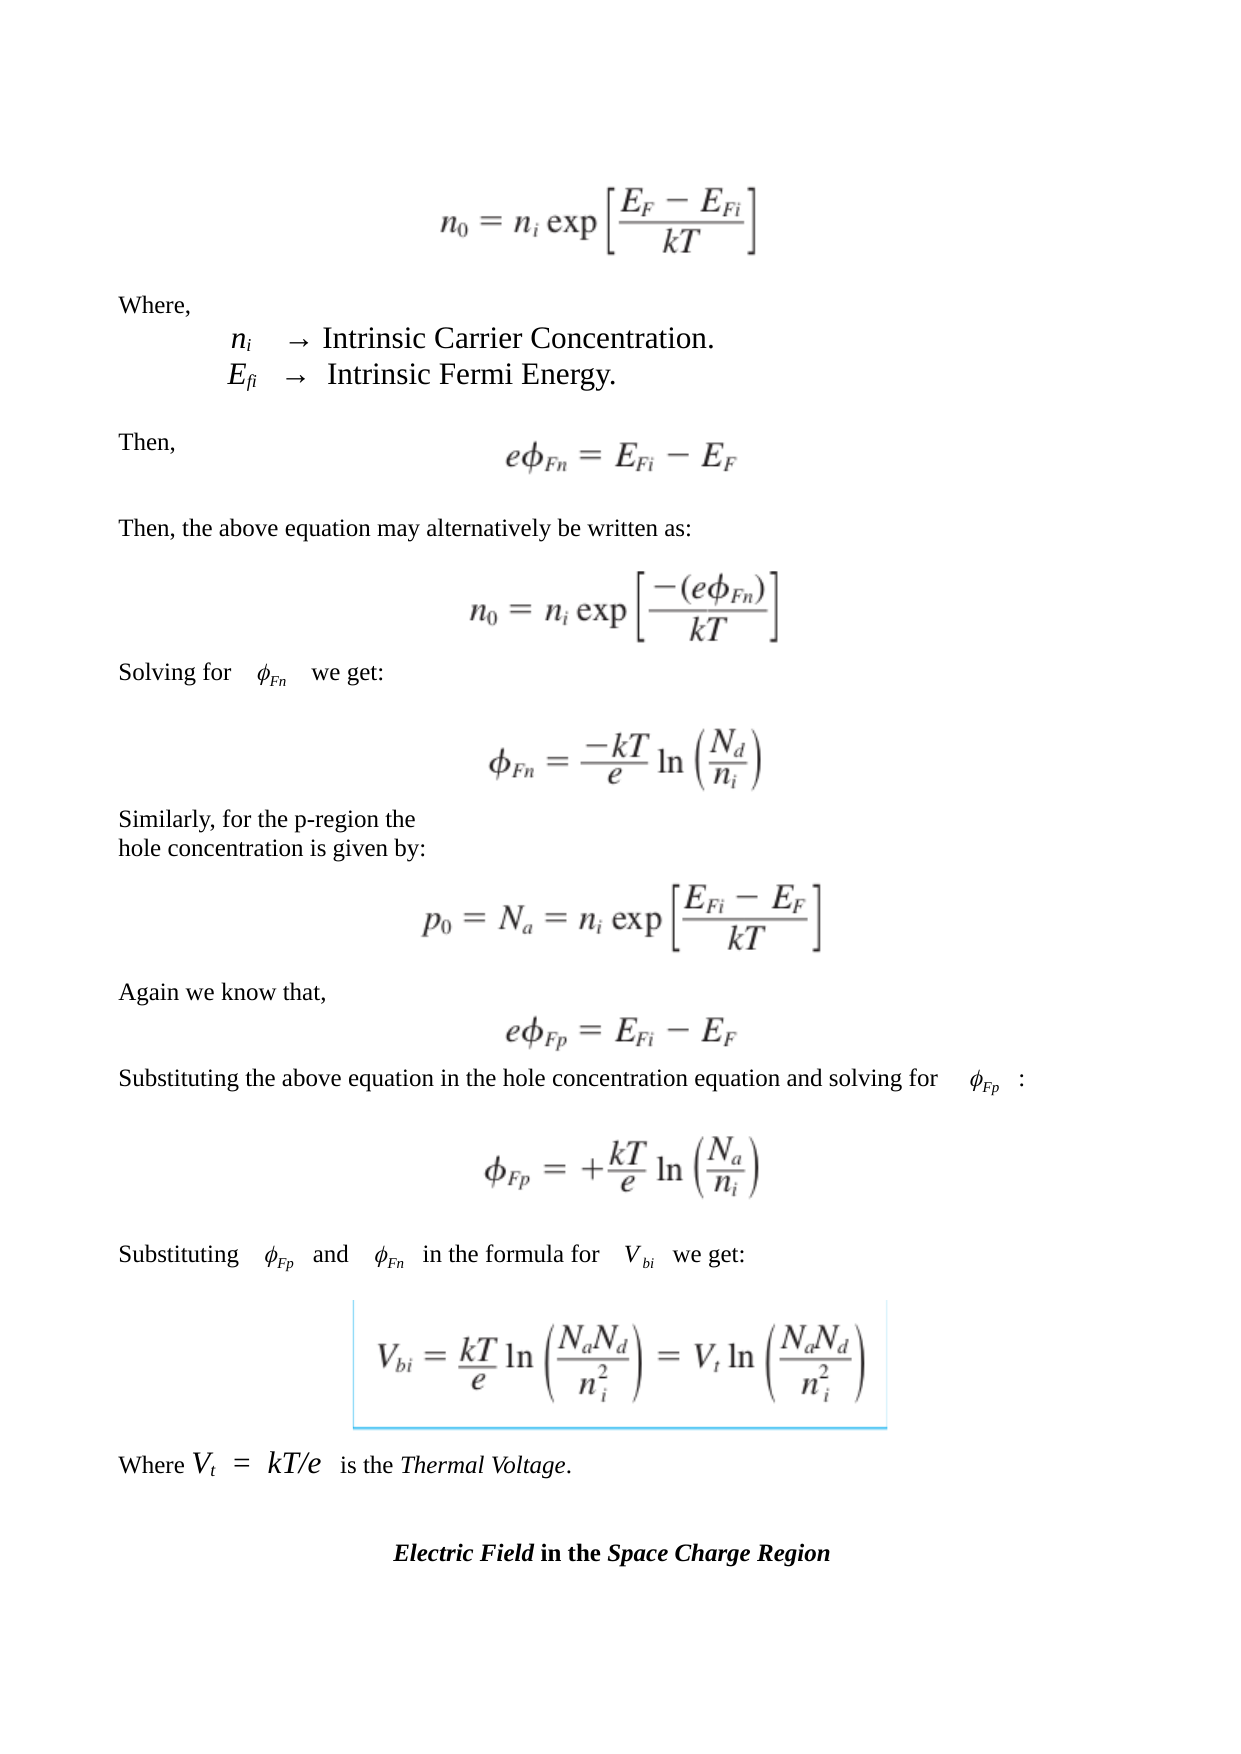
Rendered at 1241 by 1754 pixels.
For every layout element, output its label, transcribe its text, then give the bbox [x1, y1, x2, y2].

picture [407, 862, 833, 969]
picture [422, 166, 771, 275]
text ni → Intrinsic Carrier Concentration. [118, 319, 1122, 355]
text Then, the above equation may alternatively be written as: [118, 513, 1122, 542]
text Where, [118, 291, 1122, 319]
text Substituting and in the formula for we get: [118, 1239, 1122, 1272]
text Efi → Intrinsic Fermi Energy. [118, 355, 1122, 391]
text Substituting the above equation in the hole concentration equation and solving for : [118, 1063, 1122, 1096]
picture [493, 1005, 747, 1056]
picture [352, 1300, 888, 1432]
text Solving for we get: [118, 657, 1122, 689]
text Similarly, for the p-region the hole concentration is given by: [118, 804, 1122, 862]
text [747, 427, 1122, 456]
text Where Vt = kT/e is the Thermal Voltage. [118, 1444, 1122, 1480]
text Again we know that, [118, 977, 1122, 1006]
text Then, [118, 427, 493, 456]
picture [493, 427, 747, 484]
picture [459, 1124, 782, 1209]
picture [456, 571, 784, 649]
picture [462, 718, 778, 809]
text Electric Field in the Space Charge Region [118, 1538, 1122, 1567]
